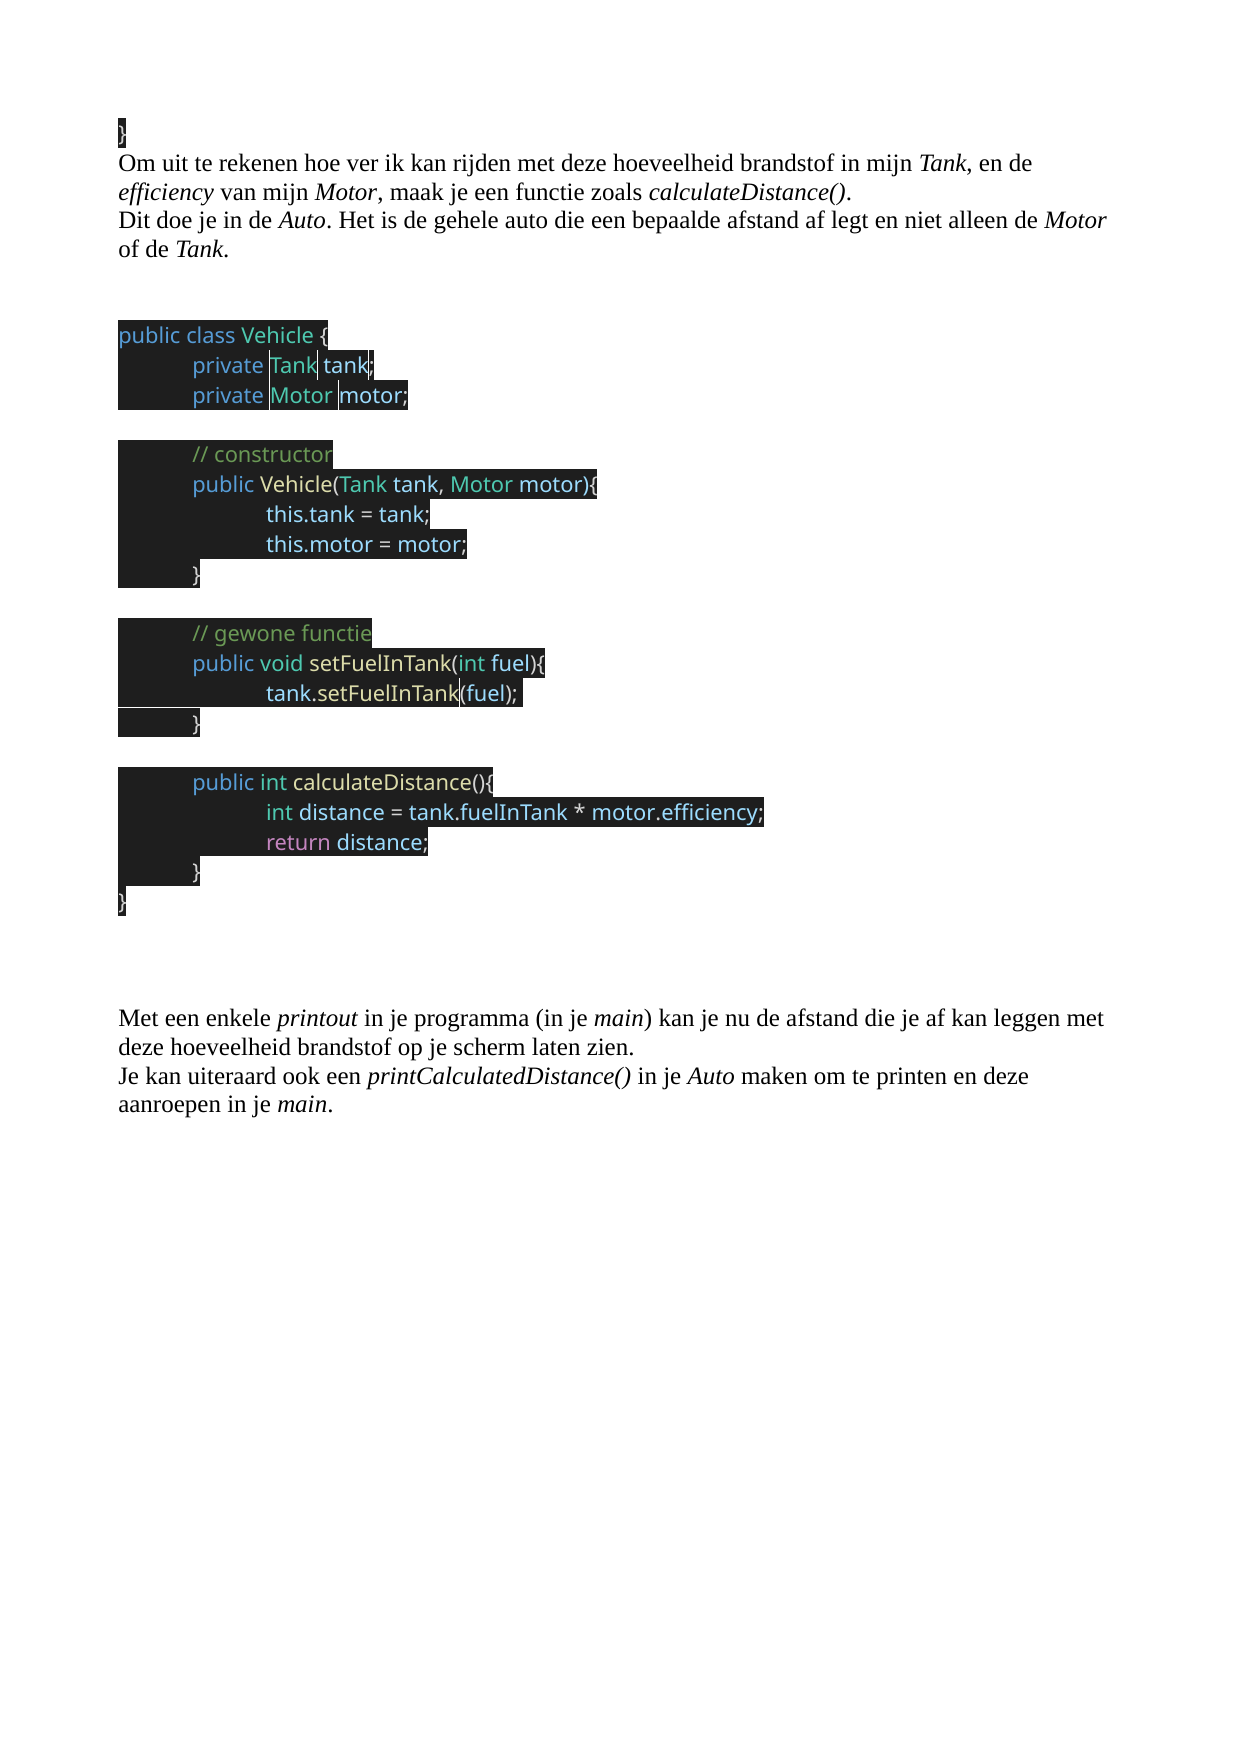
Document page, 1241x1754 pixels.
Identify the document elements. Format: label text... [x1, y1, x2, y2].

text // constructor [118, 439, 1122, 469]
text } [118, 118, 1122, 148]
text this.motor = motor; [118, 529, 1122, 559]
text Dit doe je in de Auto. Het is de gehele auto die een bepaalde afstand af legt en niet alleen de Motor of de Tank. [118, 205, 1122, 263]
text Om uit te rekenen hoe ver ik kan rijden met deze hoeveelheid brandstof in mijn Tank, en de efficiency van mijn Motor, maak je een functie zoals calculateDistance(). [118, 148, 1122, 205]
text // gewone functie [118, 618, 1122, 648]
text public Vehicle(Tank tank, Motor motor){ [118, 469, 1122, 499]
text public class Vehicle { [118, 320, 1122, 350]
text return distance; [118, 827, 1122, 856]
text this.tank = tank; [118, 499, 1122, 529]
text Met een enkele printout in je programma (in je main) kan je nu de afstand die je af kan leggen met deze hoeveelheid brandstof op je scherm laten zien. [118, 1003, 1122, 1061]
text } [118, 856, 1122, 886]
text private Motor motor; [118, 380, 1122, 410]
text } [118, 886, 1122, 916]
text tank.setFuelInTank(fuel); [118, 678, 1122, 707]
text } [118, 559, 1122, 588]
text int distance = tank.fuelInTank * motor.efficiency; [118, 797, 1122, 827]
text public int calculateDistance(){ [118, 767, 1122, 797]
text Je kan uiteraard ook een printCalculatedDistance() in je Auto maken om te printen en deze aanroepen in je main. [118, 1061, 1122, 1118]
text public void setFuelInTank(int fuel){ [118, 648, 1122, 678]
text private Tank tank; [118, 350, 1122, 380]
text } [118, 707, 1122, 737]
